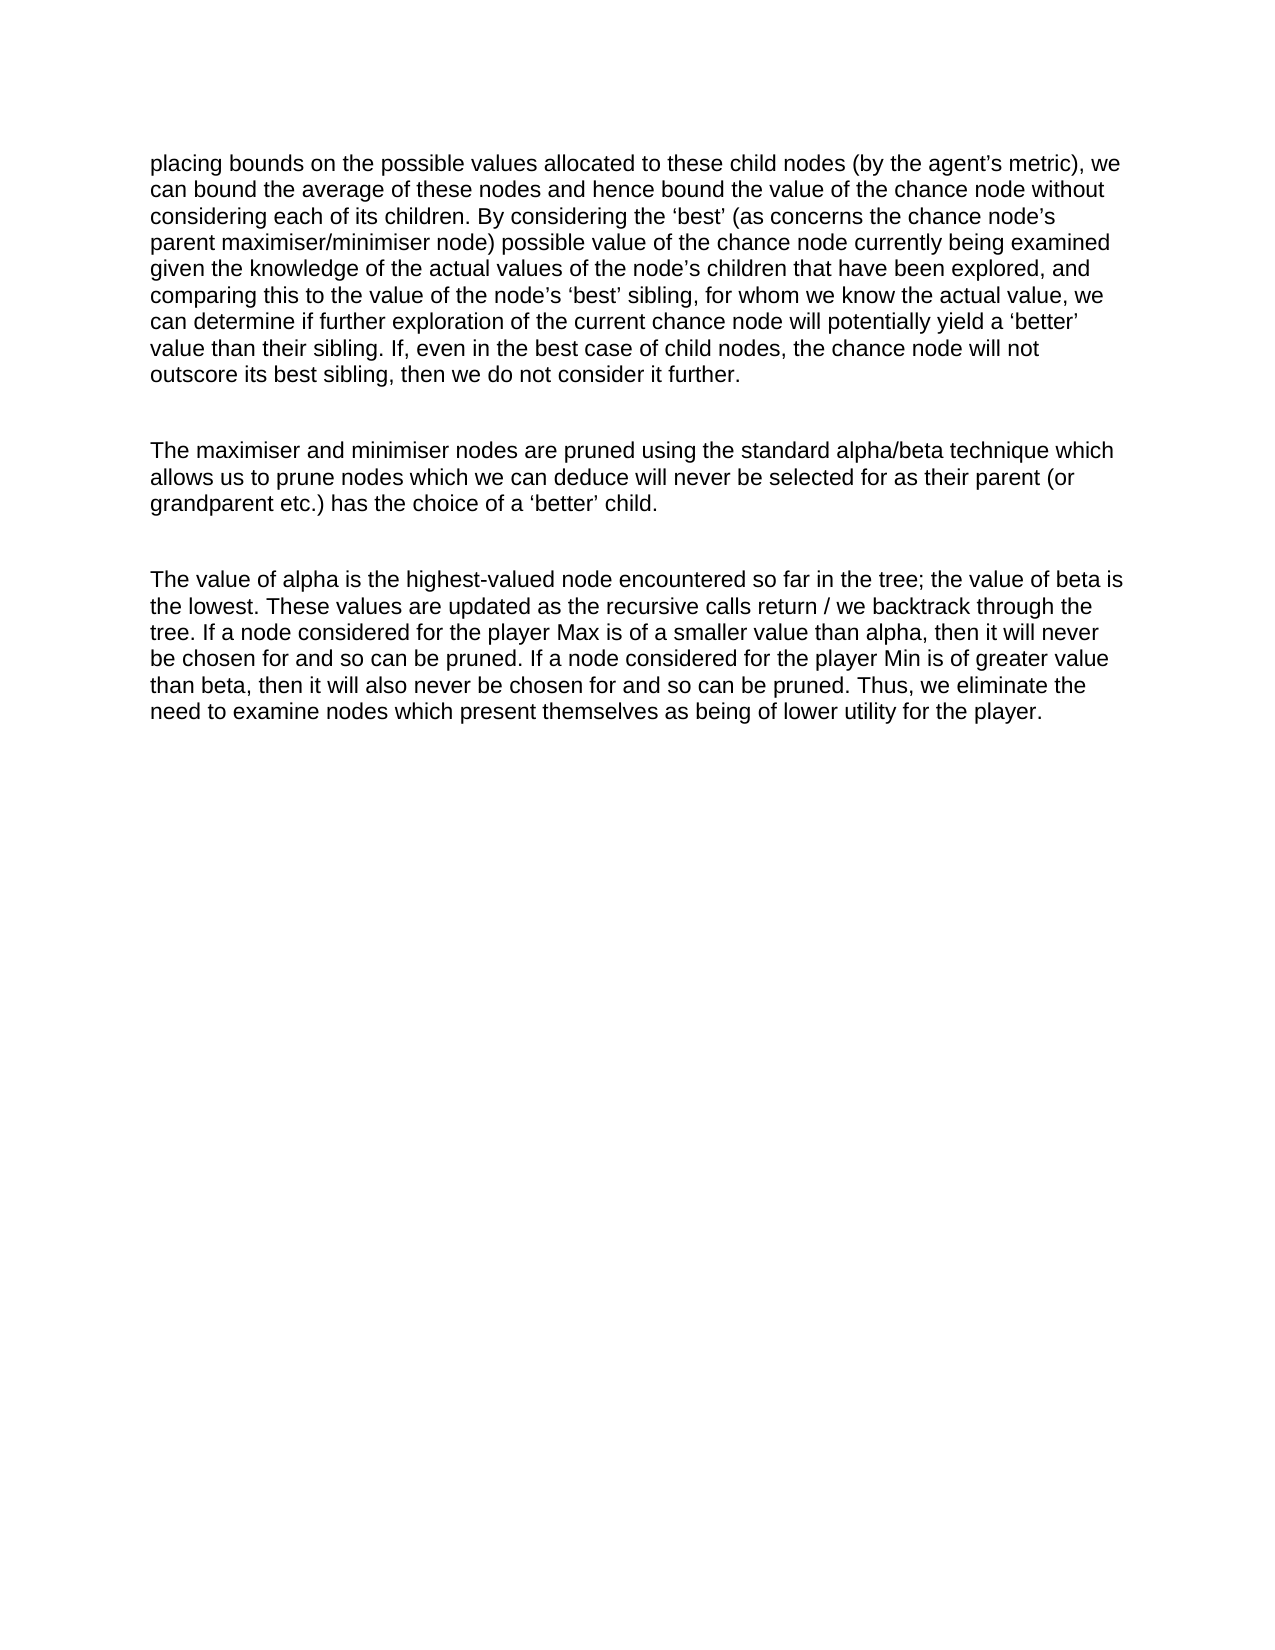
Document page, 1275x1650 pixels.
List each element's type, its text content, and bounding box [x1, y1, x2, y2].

text The maximiser and minimiser nodes are pruned using the standard alpha/beta technique which allows us to prune nodes which we can deduce will never be selected for as their parent (or grandparent etc.) has the choice of a ‘better’ child. [150, 437, 1125, 516]
text placing bounds on the possible values allocated to these child nodes (by the agent’s metric), we can bound the average of these nodes and hence bound the value of the chance node without considering each of its children. By considering the ‘best’ (as concerns the chance node’s parent maximiser/minimiser node) possible value of the chance node currently being examined given the knowledge of the actual values of the node’s children that have been explored, and comparing this to the value of the node’s ‘best’ sibling, for whom we know the actual value, we can determine if further exploration of the current chance node will potentially yield a ‘better’ value than their sibling. If, even in the best case of child nodes, the chance node will not outscore its best sibling, then we do not consider it further. [150, 150, 1125, 387]
text The value of alpha is the highest-valued node encountered so far in the tree; the value of beta is the lowest. These values are updated as the recursive calls return / we backtrack through the tree. If a node considered for the player Max is of a smaller value than alpha, then it will never be chosen for and so can be pruned. If a node considered for the player Min is of greater value than beta, then it will also never be chosen for and so can be pruned. Thus, we eliminate the need to examine nodes which present themselves as being of lower utility for the player. [150, 566, 1125, 724]
